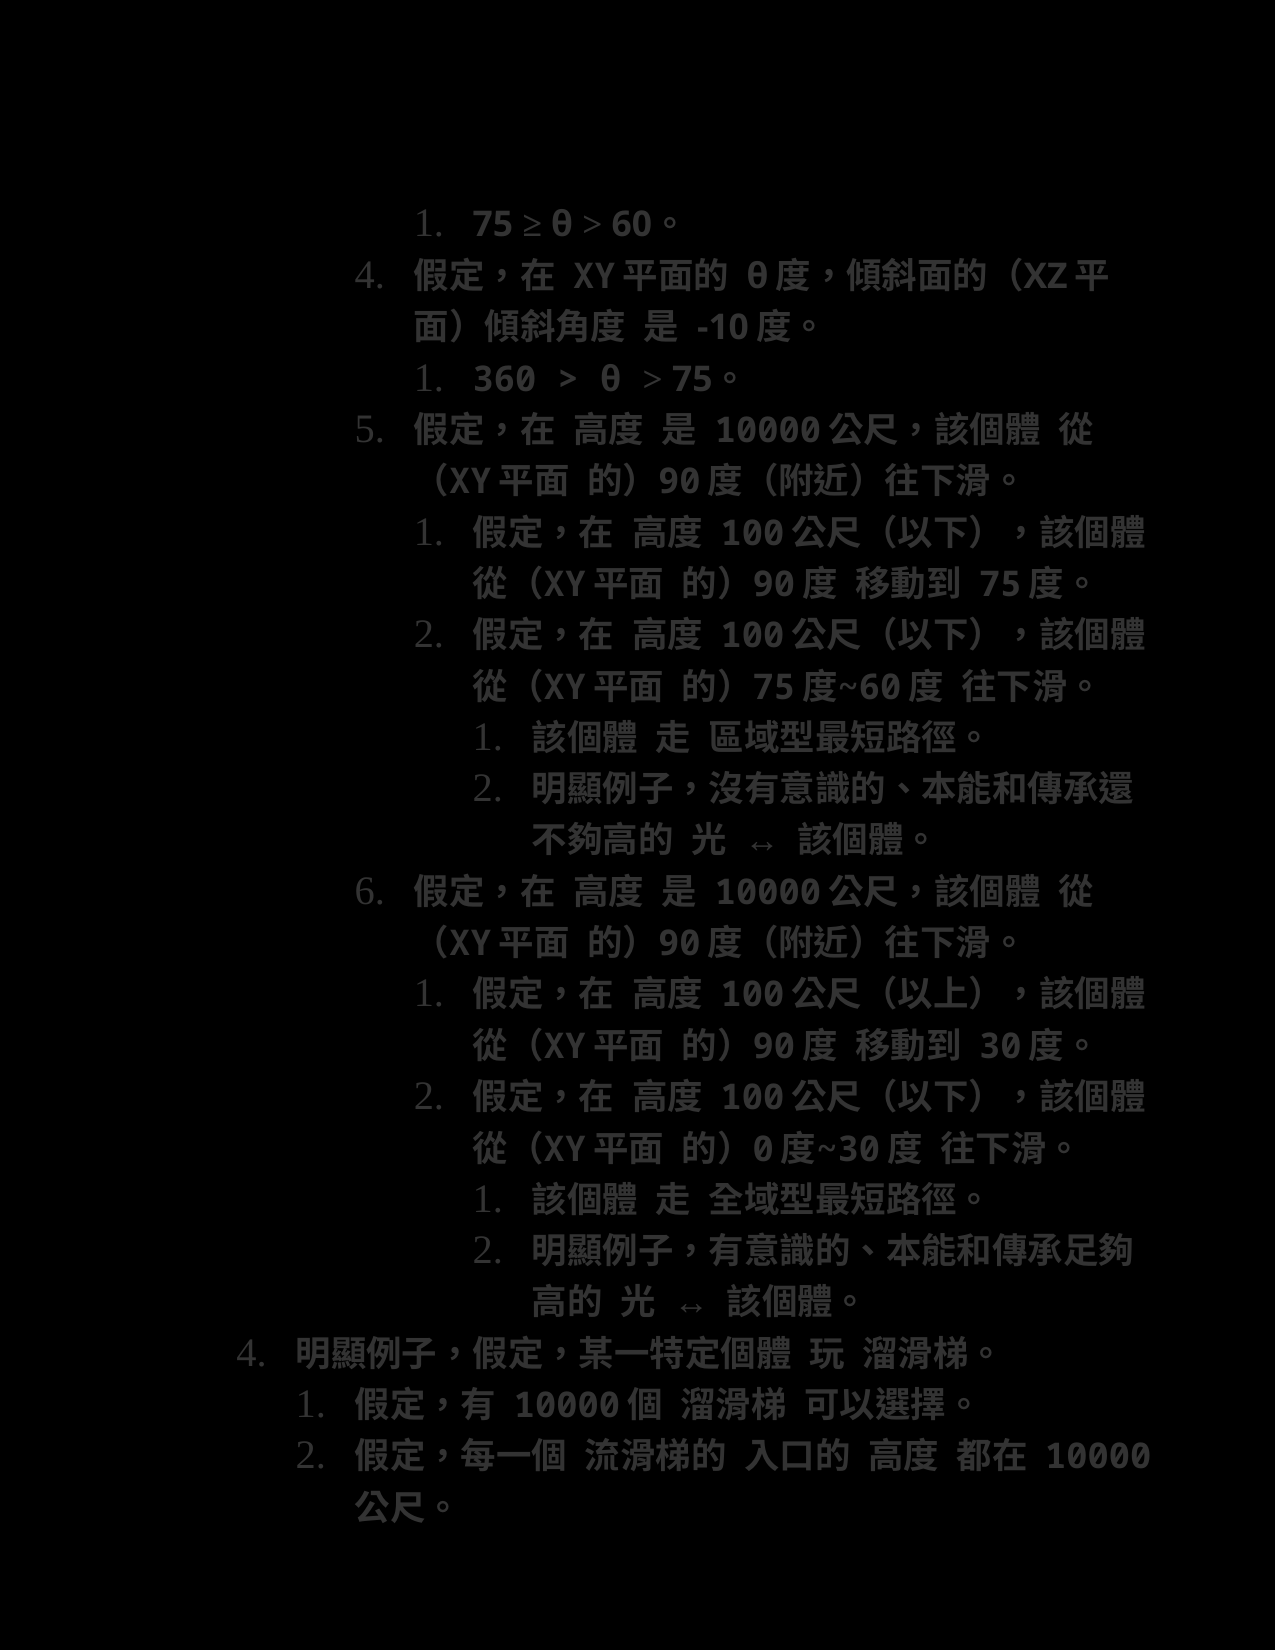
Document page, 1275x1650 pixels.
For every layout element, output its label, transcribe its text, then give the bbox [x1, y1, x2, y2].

list 360 > θ > 75。 [413, 350, 1157, 401]
list 假定，在 高度 100公尺（以下），該個體 從（XY平面 的）75度~60度 往下滑。 [413, 607, 1157, 709]
list 假定，在 高度 100公尺（以下），該個體 從（XY平面 的）90度 移動到 75度。 [413, 504, 1157, 607]
list 假定，在 高度 100公尺（以下），該個體 從（XY平面 的）0度~30度 往下滑。 [413, 1068, 1157, 1171]
list 75 ≥ θ > 60。 [413, 196, 1157, 247]
list 假定，每一個 流滑梯的 入口的 高度 都在 10000公尺。 [295, 1428, 1157, 1530]
list 假定，在 高度 100公尺（以上），該個體 從（XY平面 的）90度 移動到 30度。 [413, 966, 1157, 1068]
list 假定，在 高度 是 10000公尺，該個體 從（XY平面 的）90度（附近）往下滑。 [354, 401, 1157, 504]
list 該個體 走 全域型最短路徑。 [472, 1171, 1157, 1222]
list 明顯例子，有意識的、本能和傳承足夠高的 光 ↔ 該個體。 [472, 1222, 1157, 1325]
list 假定，在 高度 是 10000公尺，該個體 從（XY平面 的）90度（附近）往下滑。 [354, 863, 1157, 966]
list 明顯例子，假定，某一特定個體 玩 溜滑梯。 [236, 1325, 1157, 1376]
list 假定，有 10000個 溜滑梯 可以選擇。 [295, 1376, 1157, 1428]
list 假定，在 XY平面的 θ度，傾斜面的（XZ平面）傾斜角度 是 -10度。 [354, 247, 1157, 350]
list 該個體 走 區域型最短路徑。 [472, 709, 1157, 761]
list 明顯例子，沒有意識的、本能和傳承還不夠高的 光 ↔ 該個體。 [472, 761, 1157, 863]
